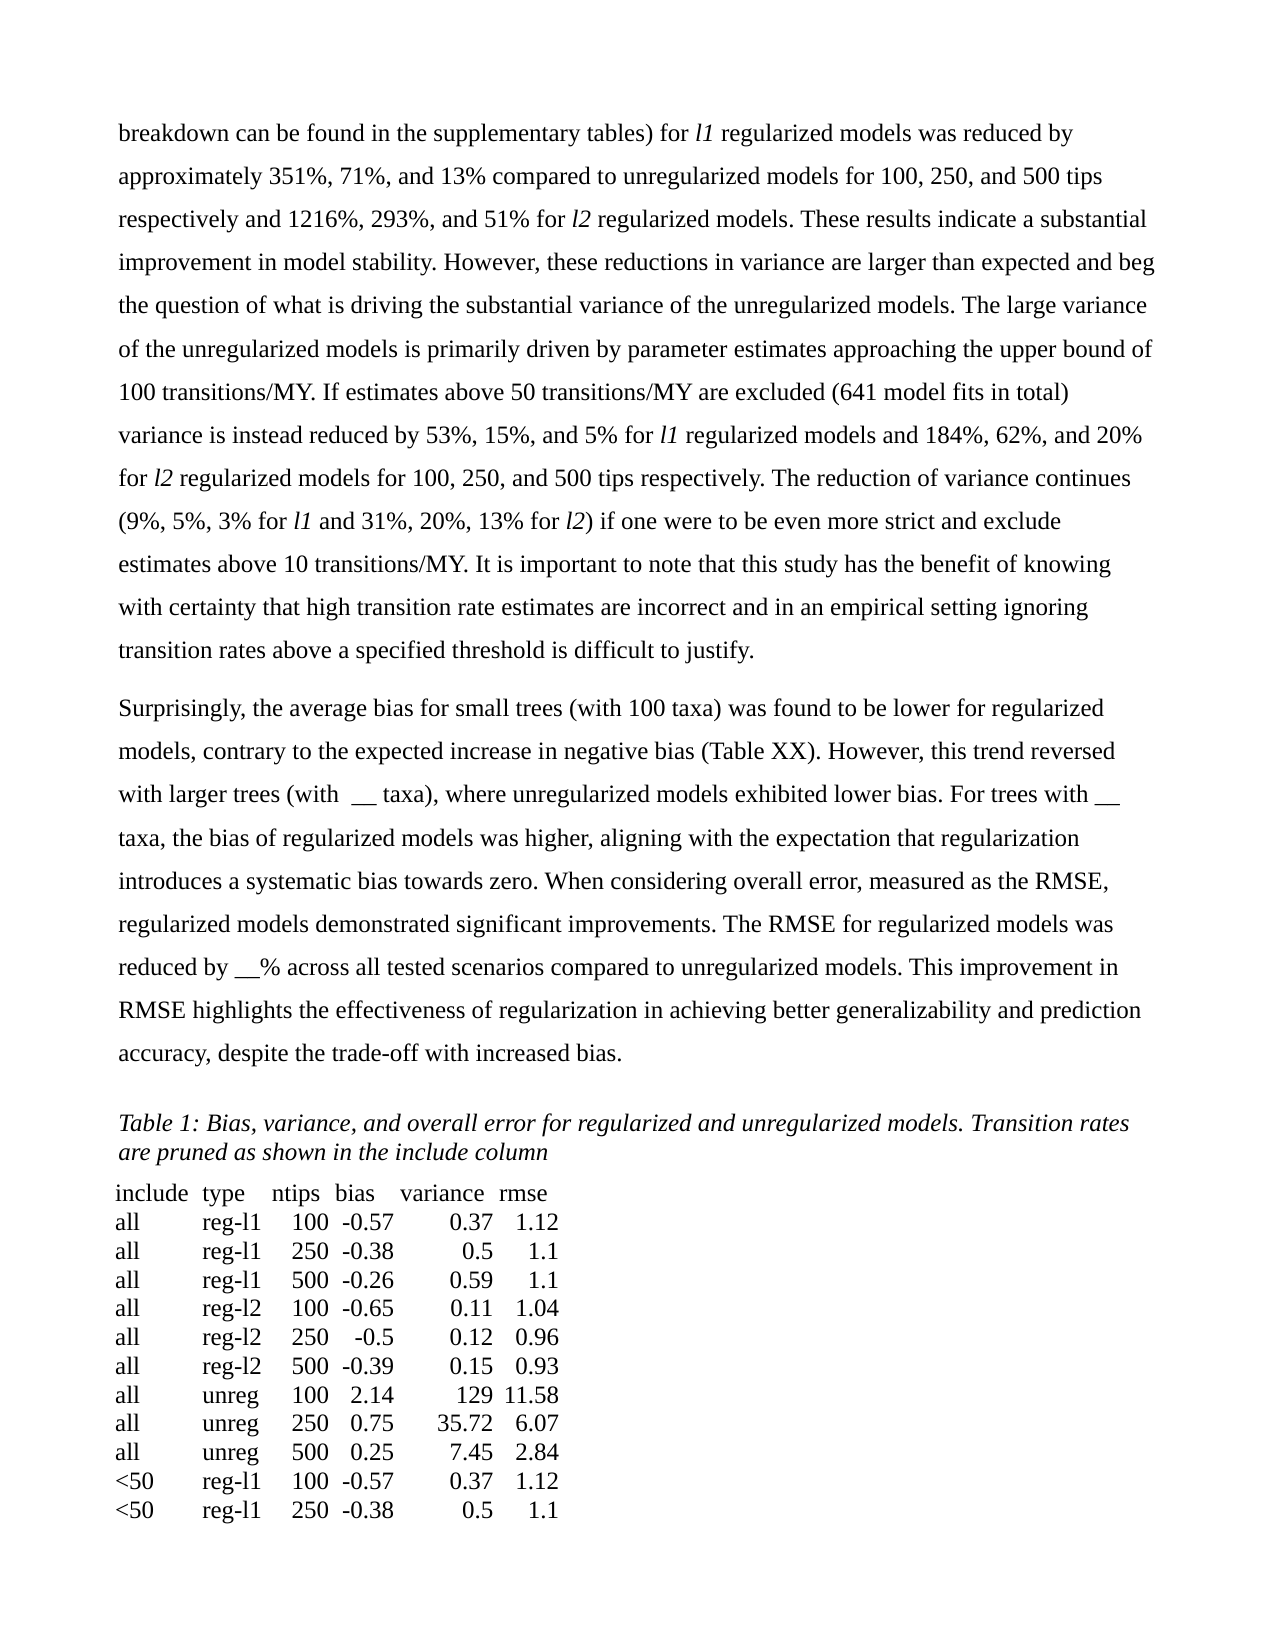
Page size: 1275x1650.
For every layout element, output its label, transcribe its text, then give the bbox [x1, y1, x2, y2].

table_cell 500 [269, 1351, 332, 1380]
table_cell 250 [269, 1236, 332, 1265]
table_cell 2.84 [496, 1437, 562, 1466]
table_header bias [332, 1179, 397, 1207]
table_cell <50 [112, 1495, 199, 1523]
table_cell 0.75 [332, 1409, 397, 1437]
table_cell 100 [269, 1380, 332, 1408]
table_cell 11.58 [496, 1380, 562, 1408]
table_cell 0.96 [496, 1322, 562, 1351]
table_cell 250 [269, 1409, 332, 1437]
table_cell unreg [199, 1437, 268, 1466]
table_cell all [112, 1409, 199, 1437]
table_cell <50 [112, 1466, 199, 1495]
table_cell -0.26 [332, 1265, 397, 1293]
table_cell reg-l2 [199, 1351, 268, 1380]
table_cell 0.12 [397, 1322, 496, 1351]
table_cell 2.14 [332, 1380, 397, 1408]
table_cell 0.5 [397, 1236, 496, 1265]
table_cell reg-l2 [199, 1294, 268, 1322]
table_cell 500 [269, 1437, 332, 1466]
table_cell all [112, 1322, 199, 1351]
table_cell 0.25 [332, 1437, 397, 1466]
table_cell -0.65 [332, 1294, 397, 1322]
table_header include [112, 1179, 199, 1207]
table_header type [199, 1179, 268, 1207]
table_cell reg-l1 [199, 1207, 268, 1236]
table_cell -0.38 [332, 1236, 397, 1265]
table_cell 0.37 [397, 1466, 496, 1495]
table_cell unreg [199, 1380, 268, 1408]
table_cell unreg [199, 1409, 268, 1437]
table_cell -0.38 [332, 1495, 397, 1523]
table_header variance [397, 1179, 496, 1207]
table_cell 0.11 [397, 1294, 496, 1322]
table_cell 100 [269, 1466, 332, 1495]
text Surprisingly, the average bias for small trees (with 100 taxa) was found to be lower for regularized models, contrary to the expected increase in negative bias (Table XX). However, this trend reversed with larger trees (with __ taxa), where unregularized models exhibited lower bias. For trees with __ taxa, the bias of regularized models was higher, aligning with the expectation that regularization introduces a systematic bias towards zero. When considering overall error, measured as the RMSE, regularized models demonstrated significant improvements. The RMSE for regularized models was reduced by __% across all tested scenarios compared to unregularized models. This improvement in RMSE highlights the effectiveness of regularization in achieving better generalizability and prediction accuracy, despite the trade-off with increased bias. [118, 693, 1157, 1067]
table_cell reg-l1 [199, 1236, 268, 1265]
table_cell 1.12 [496, 1207, 562, 1236]
table_cell 7.45 [397, 1437, 496, 1466]
text breakdown can be found in the supplementary tables) for l1 regularized models was reduced by approximately 351%, 71%, and 13% compared to unregularized models for 100, 250, and 500 tips respectively and 1216%, 293%, and 51% for l2 regularized models. These results indicate a substantial improvement in model stability. However, these reductions in variance are larger than expected and beg the question of what is driving the substantial variance of the unregularized models. The large variance of the unregularized models is primarily driven by parameter estimates approaching the upper bound of 100 transitions/MY. If estimates above 50 transitions/MY are excluded (641 model fits in total) variance is instead reduced by 53%, 15%, and 5% for l1 regularized models and 184%, 62%, and 20% for l2 regularized models for 100, 250, and 500 tips respectively. The reduction of variance continues (9%, 5%, 3% for l1 and 31%, 20%, 13% for l2) if one were to be even more strict and exclude estimates above 10 transitions/MY. It is important to note that this study has the benefit of knowing with certainty that high transition rate estimates are incorrect and in an empirical setting ignoring transition rates above a specified threshold is difficult to justify. [118, 118, 1157, 664]
table_cell reg-l1 [199, 1466, 268, 1495]
table_cell 1.04 [496, 1294, 562, 1322]
table_cell all [112, 1380, 199, 1408]
table_header rmse [496, 1179, 562, 1207]
table_cell 6.07 [496, 1409, 562, 1437]
table_cell -0.57 [332, 1207, 397, 1236]
table_cell -0.39 [332, 1351, 397, 1380]
table_cell all [112, 1265, 199, 1293]
table_header ntips [269, 1179, 332, 1207]
table_cell 100 [269, 1294, 332, 1322]
table_cell all [112, 1437, 199, 1466]
text Table 1: Bias, variance, and overall error for regularized and unregularized models. Transition rates are pruned as shown in the include column [118, 1108, 1157, 1166]
table_cell 0.5 [397, 1495, 496, 1523]
table_cell all [112, 1351, 199, 1380]
table_cell all [112, 1207, 199, 1236]
table_cell 0.15 [397, 1351, 496, 1380]
table_cell reg-l1 [199, 1495, 268, 1523]
table_cell reg-l1 [199, 1265, 268, 1293]
table_cell 250 [269, 1495, 332, 1523]
table_cell -0.5 [332, 1322, 397, 1351]
table_cell 1.1 [496, 1236, 562, 1265]
table_cell all [112, 1294, 199, 1322]
table_cell 1.1 [496, 1265, 562, 1293]
table_cell reg-l2 [199, 1322, 268, 1351]
table_cell 0.59 [397, 1265, 496, 1293]
table_cell 1.12 [496, 1466, 562, 1495]
table_cell 35.72 [397, 1409, 496, 1437]
table_cell 100 [269, 1207, 332, 1236]
table_cell 1.1 [496, 1495, 562, 1523]
table_cell 129 [397, 1380, 496, 1408]
table_cell 500 [269, 1265, 332, 1293]
table_cell -0.57 [332, 1466, 397, 1495]
table_cell 0.93 [496, 1351, 562, 1380]
table_cell 0.37 [397, 1207, 496, 1236]
table_cell all [112, 1236, 199, 1265]
table_cell 250 [269, 1322, 332, 1351]
